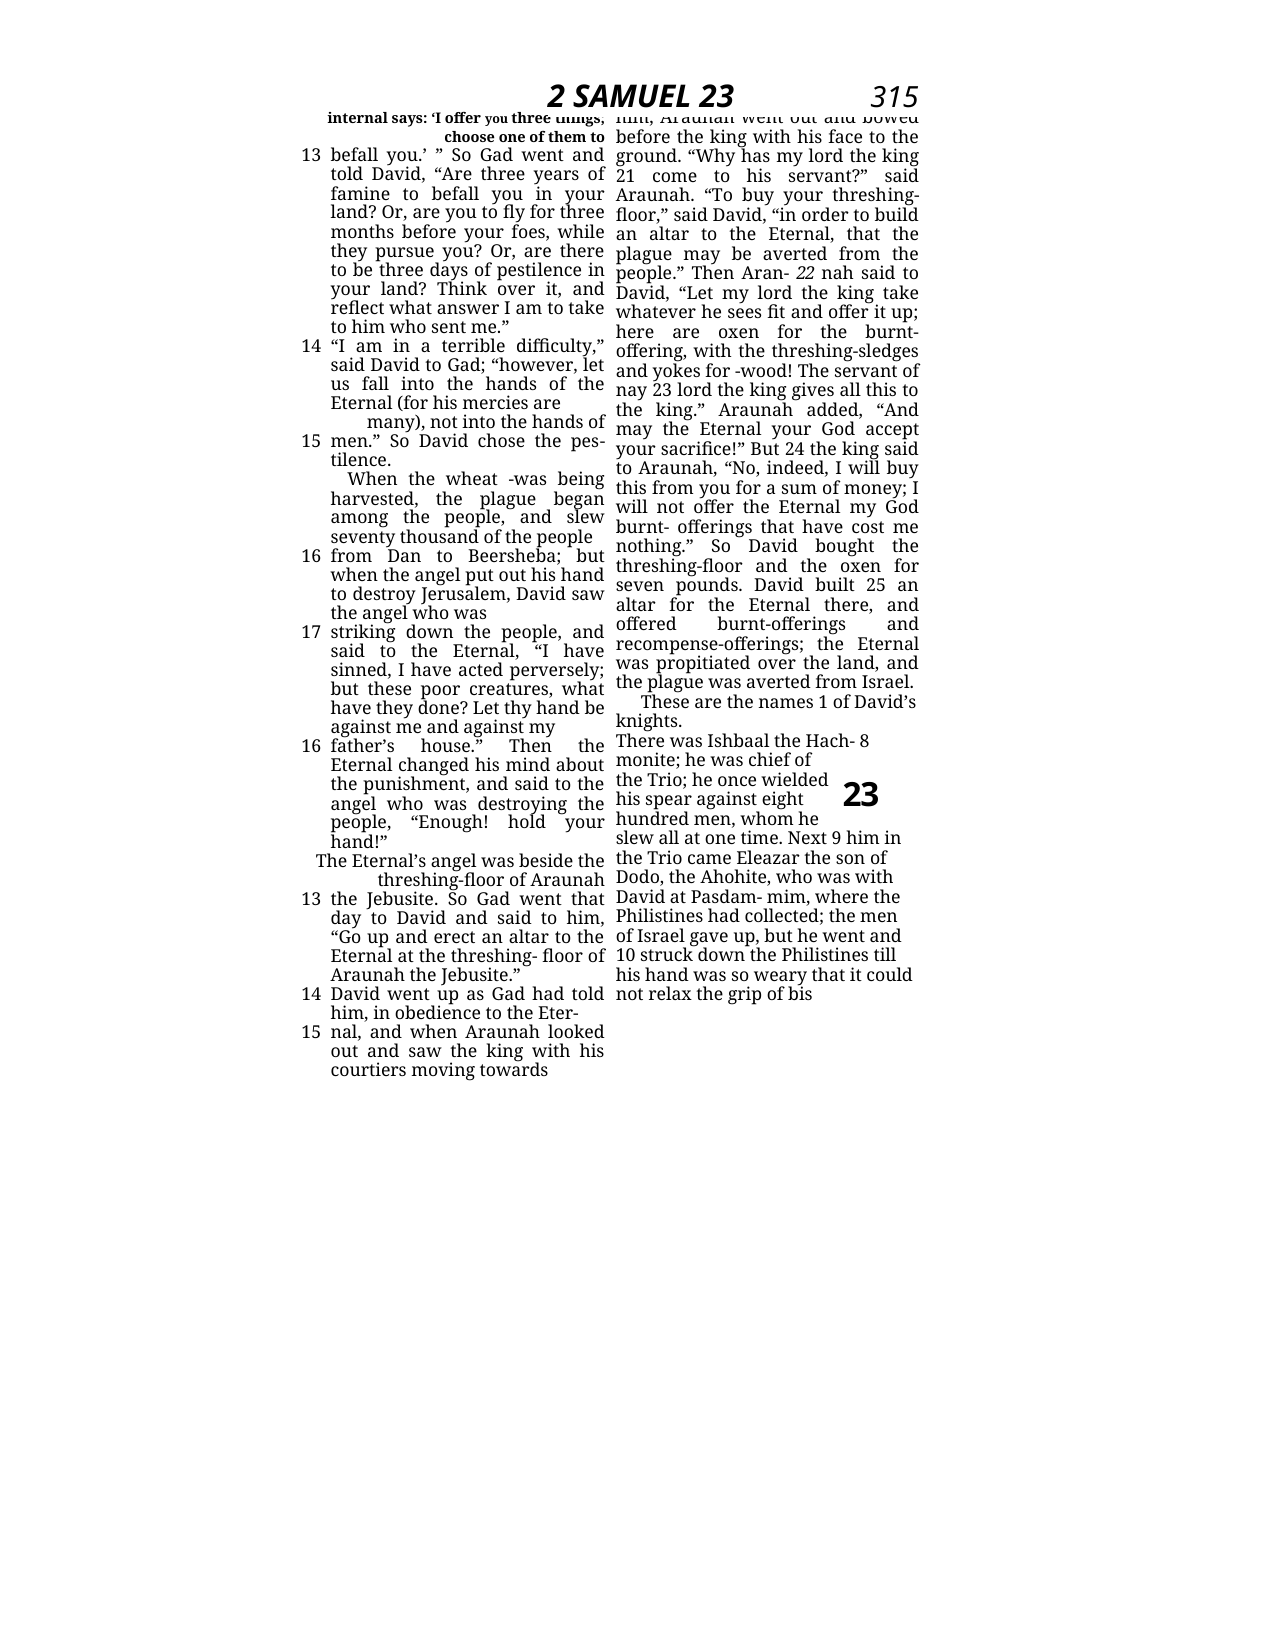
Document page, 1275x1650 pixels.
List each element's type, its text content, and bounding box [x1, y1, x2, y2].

list befall you.’ ” So Gad went and told David, “Are three years of famine to befall you in your land? Or, are you to fly for three months before your foes, while they pursue you? Or, are there to be three days of pesti­lence in your land? Think over it, and reflect what answer I am to take to him who sent me.” [301, 147, 605, 337]
list David went up as Gad had told him, in obedience to the Eter- [301, 985, 605, 1023]
list the Jebusite. So Gad went that day to David and said to him, “Go up and erect an altar to the Eternal at the threshing- floor of Araunah the Jebusite.” [301, 890, 605, 985]
list from Dan to Beersheba; but when the angel put out his hand to destroy Jerusalem, David saw the angel who was [301, 547, 605, 623]
list striking down the people, and said to the Eternal, “I have sinned, I have acted perversely; but these poor creatures, what have they done? Let thy hand be against me and against my [301, 623, 605, 737]
text There was Ishbaal the Hach- 8 monite; he was chief of the Trio; he once wielded his spear against eight hundred men, whom he slew all at one time. Next 9 him in the Trio came Eleazar the son of Dodo, the Ahohite, who was with David at Pasdam- mim, where the Philistines had collected; the men of Israel gave up, but he went and 10 struck down the Philistines till his hand was so weary that it could not relax the grip of bis [616, 732, 919, 1004]
text The Eternal’s angel was beside the threshing-floor of Araunah [301, 852, 605, 890]
text many), not into the hands of [301, 413, 605, 432]
text him, Araunah went out and bowed before the king with his face to the ground. “Why has my lord the king 21 come to his servant?” said Araunah. “To buy your thresh­ing-floor,” said David, “in order to build an altar to the Eternal, that the plague may be averted from the people.” Then Aran- 22 nah said to David, “Let my lord the king take whatever he sees fit and offer it up; here are oxen for the burnt-offering, with the threshing-sledges and yokes for -wood! The servant of nay 23 lord the king gives all this to the king.” Araunah added, “And may the Eternal your God accept your sacrifice!” But 24 the king said to Araunah, “No, indeed, I will buy this from you for a sum of money; I will not offer the Eternal my God burnt- offerings that have cost me nothing.” So David bought the threshing-floor and the oxen for seven pounds. David built 25 an altar for the Eternal there, and offered burnt-offerings and recompense-offerings; the Eter­nal was propitiated over the land, and the plague was averted from Israel. [616, 117, 919, 693]
text These are the names 1 of David’s knights. [616, 693, 919, 732]
text internal says: ‘I offer you three things; choose one of them to [301, 108, 605, 147]
text 23 [842, 779, 898, 813]
text When the wheat -was being harvested, the plague began among the people, and slew seventy thousand of the people [330, 471, 605, 547]
list men.” So David chose the pes­tilence. [301, 432, 605, 471]
list “I am in a terrible difficulty,” said David to Gad; “however, let us fall into the hands of the Eternal (for his mercies are [301, 337, 605, 413]
list nal, and when Araunah looked out and saw the king with his courtiers moving towards [301, 1023, 605, 1081]
list father’s house.” Then the Eternal changed his mind about the punishment, and said to the angel who was destroying the people, “Enough! hold your hand!” [301, 737, 605, 852]
